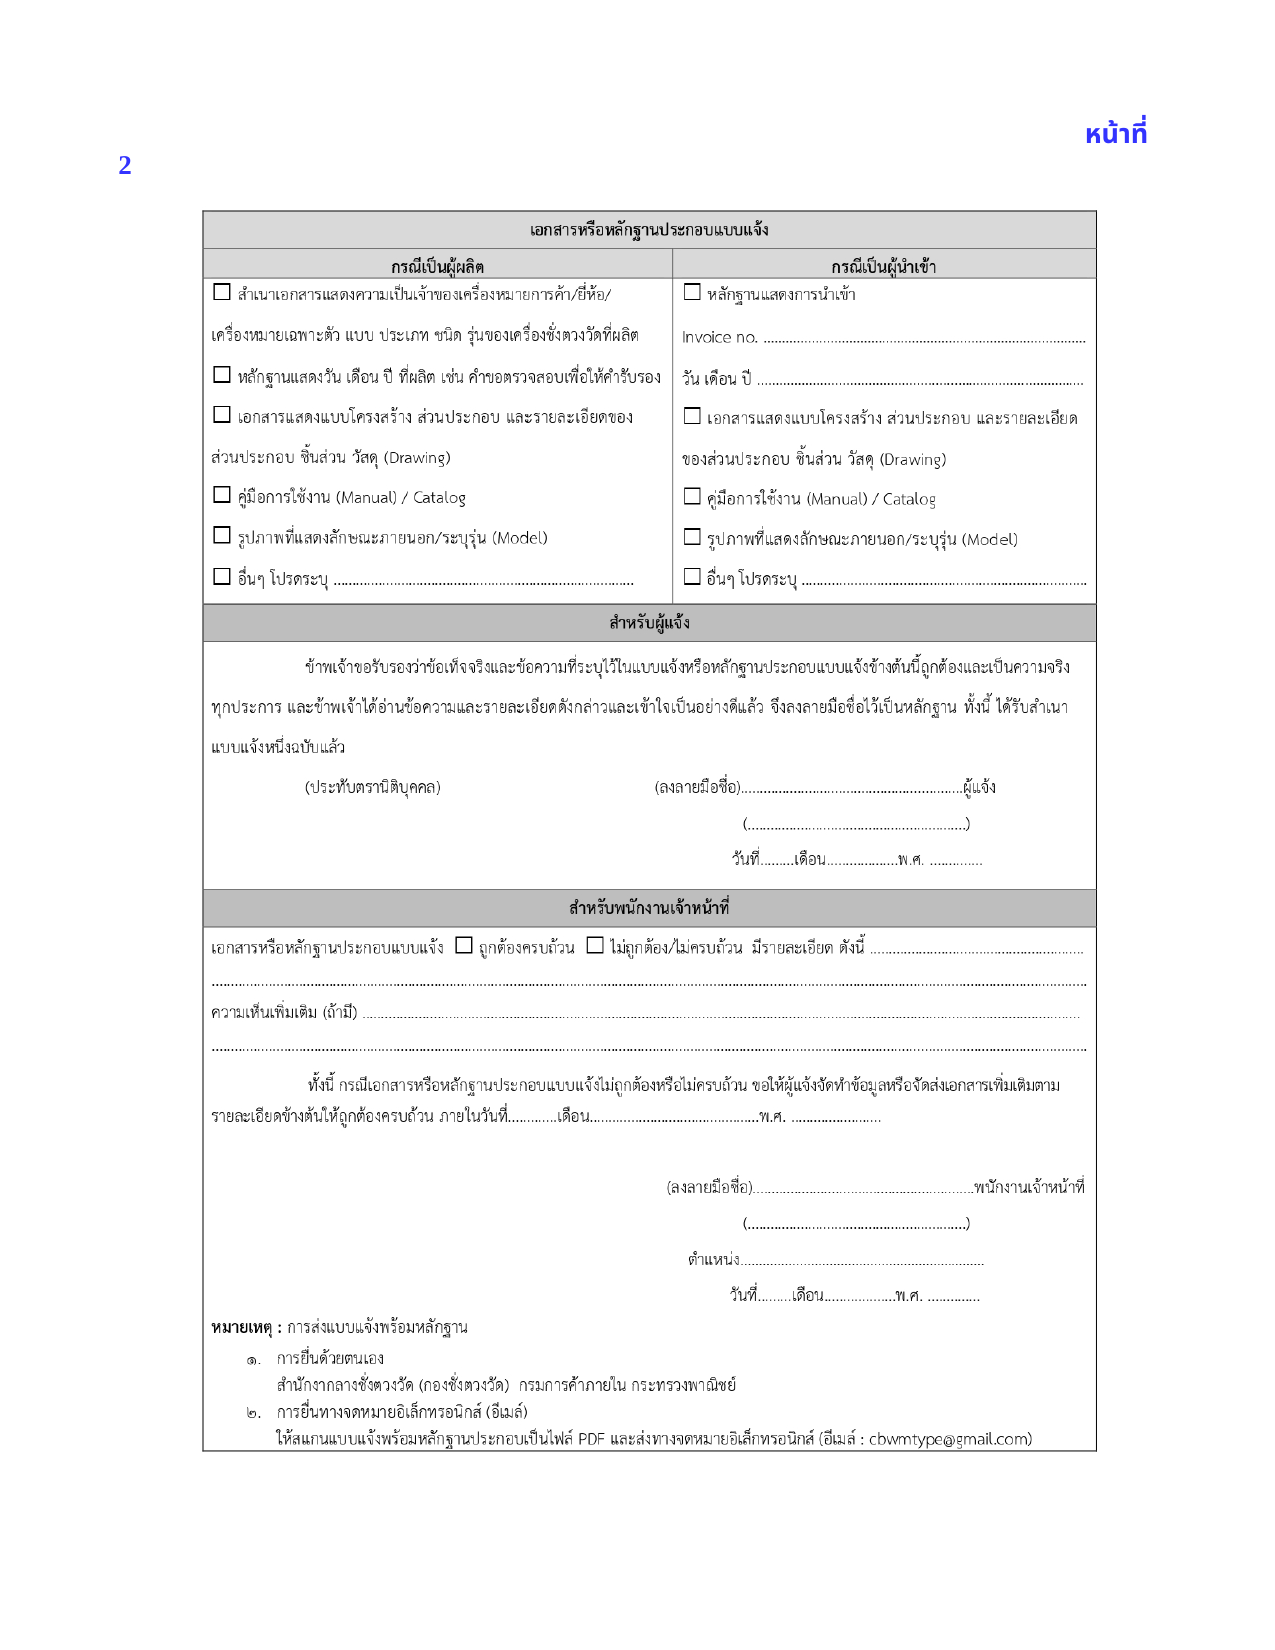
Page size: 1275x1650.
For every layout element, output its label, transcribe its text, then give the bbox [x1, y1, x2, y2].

picture [130, 180, 1145, 1517]
text หน้าที่ 2 [118, 118, 1157, 181]
